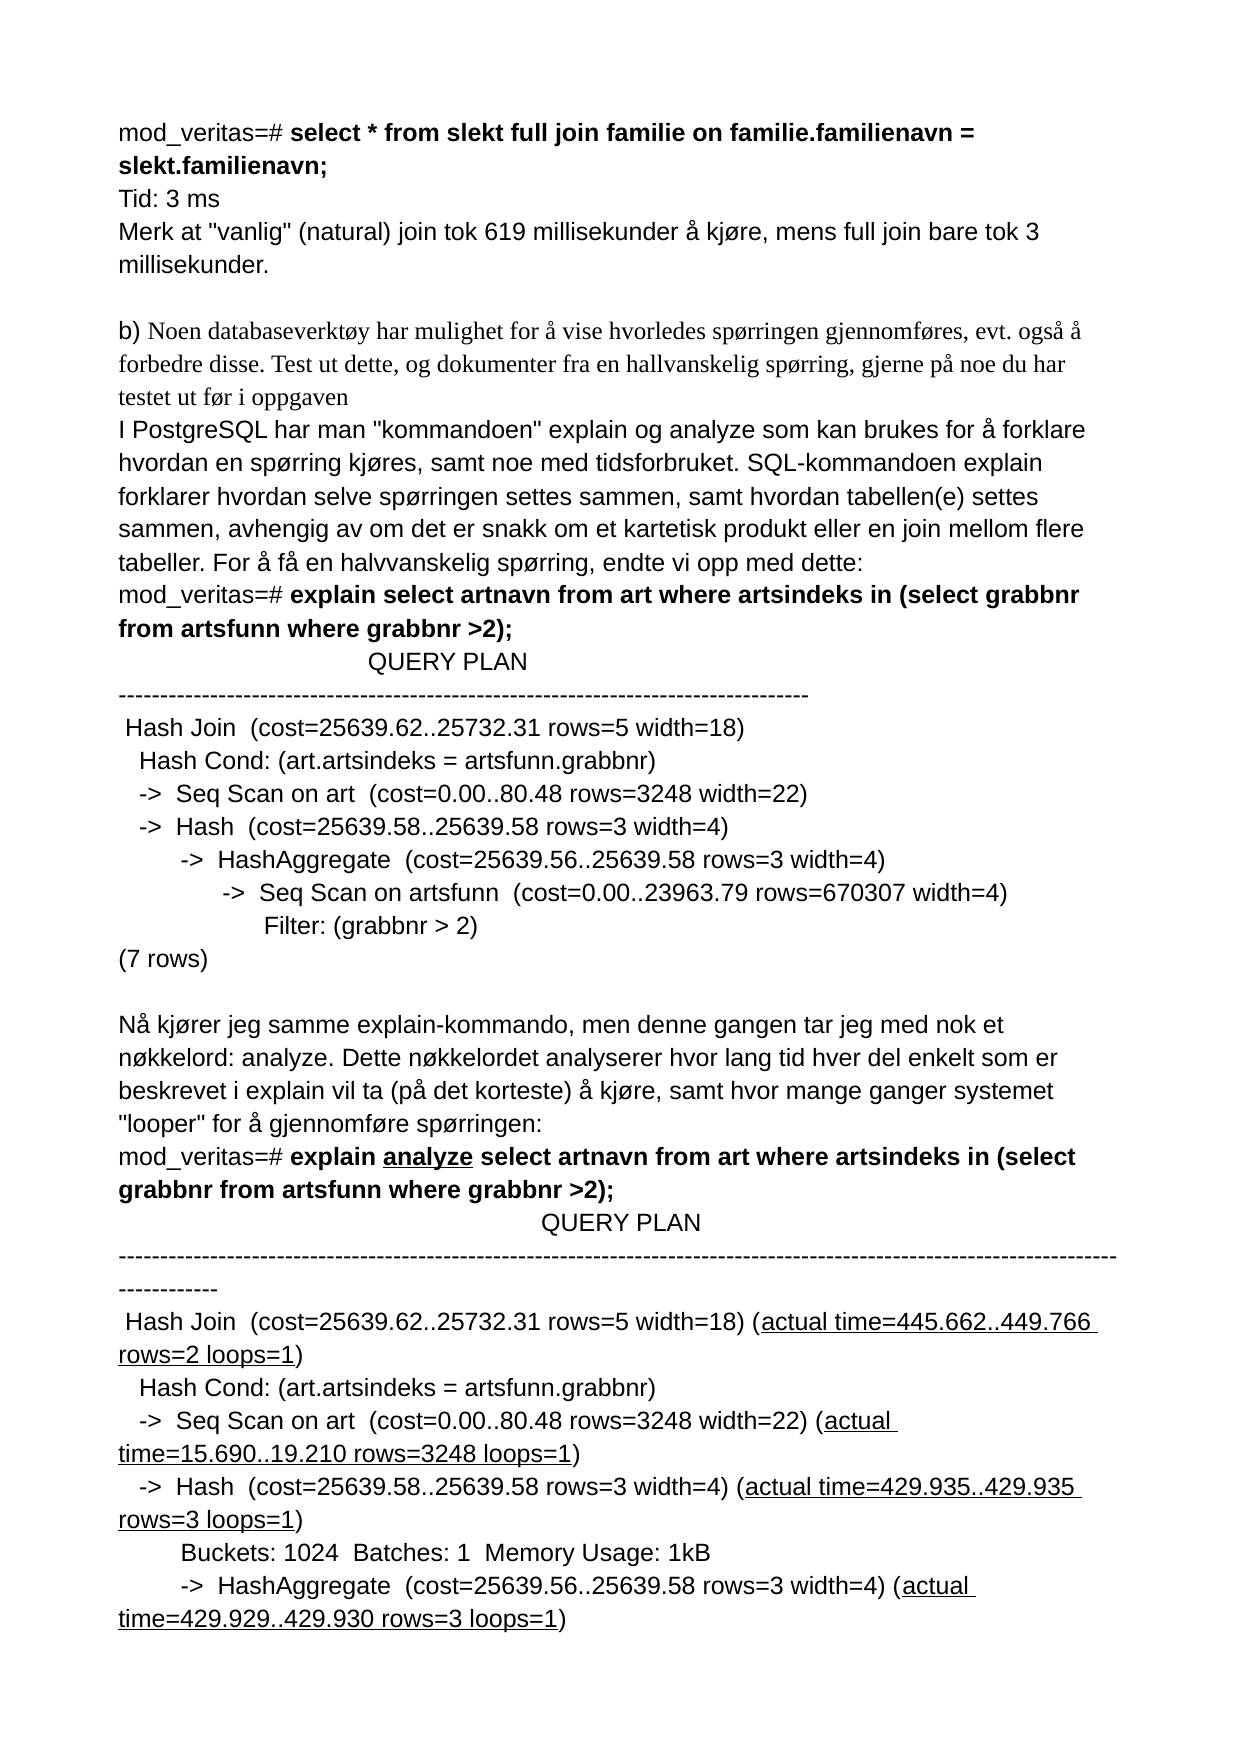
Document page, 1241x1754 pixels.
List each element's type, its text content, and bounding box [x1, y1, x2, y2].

text mod_veritas=# select * from slekt full join familie on familie.familienavn = slekt.familienavn; [118, 118, 1122, 180]
text Hash Join (cost=25639.62..25732.31 rows=5 width=18) [118, 713, 1122, 741]
text ------------------------------------------------------------------------------------------------------------------------------------ [118, 1241, 1122, 1303]
text -> Hash (cost=25639.58..25639.58 rows=3 width=4) [118, 812, 1122, 840]
text b) Noen databaseverktøy har mulighet for å vise hvorledes spørringen gjennomføres, evt. også å forbedre disse. Test ut dette, og dokumenter fra en hallvanskelig spørring, gjerne på noe du har testet ut før i oppgaven [118, 316, 1122, 411]
text mod_veritas=# explain select artnavn from art where artsindeks in (select grabbnr from artsfunn where grabbnr >2); [118, 581, 1122, 642]
text Hash Join (cost=25639.62..25732.31 rows=5 width=18) (actual time=445.662..449.766 rows=2 loops=1) [118, 1307, 1122, 1369]
text -> HashAggregate (cost=25639.56..25639.58 rows=3 width=4) (actual time=429.929..429.930 rows=3 loops=1) [118, 1571, 1122, 1633]
text Tid: 3 ms [118, 184, 1122, 213]
text Hash Cond: (art.artsindeks = artsfunn.grabbnr) [118, 1373, 1122, 1402]
text Merk at "vanlig" (natural) join tok 619 millisekunder å kjøre, mens full join bare tok 3 millisekunder. [118, 217, 1122, 279]
text -> Seq Scan on art (cost=0.00..80.48 rows=3248 width=22) (actual time=15.690..19.210 rows=3248 loops=1) [118, 1406, 1122, 1468]
text Filter: (grabbnr > 2) [118, 911, 1122, 939]
text ----------------------------------------------------------------------------------- [118, 679, 1122, 708]
text Nå kjører jeg samme explain-kommando, men denne gangen tar jeg med nok et nøkkelord: analyze. Dette nøkkelordet analyserer hvor lang tid hver del enkelt som er beskrevet i explain vil ta (på det korteste) å kjøre, samt hvor mange ganger systemet "looper" for å gjennomføre spørringen: [118, 1010, 1122, 1138]
text Hash Cond: (art.artsindeks = artsfunn.grabbnr) [118, 746, 1122, 774]
text QUERY PLAN [118, 647, 1122, 675]
text I PostgreSQL har man "kommandoen" explain og analyze som kan brukes for å forklare hvordan en spørring kjøres, samt noe med tidsforbruket. SQL-kommandoen explain forklarer hvordan selve spørringen settes sammen, samt hvordan tabellen(e) settes sammen, avhengig av om det er snakk om et kartetisk produkt eller en join mellom flere tabeller. For å få en halvvanskelig spørring, endte vi opp med dette: [118, 415, 1122, 576]
text -> Seq Scan on art (cost=0.00..80.48 rows=3248 width=22) [118, 779, 1122, 807]
text -> HashAggregate (cost=25639.56..25639.58 rows=3 width=4) [118, 845, 1122, 873]
text -> Hash (cost=25639.58..25639.58 rows=3 width=4) (actual time=429.935..429.935 rows=3 loops=1) [118, 1472, 1122, 1534]
text Buckets: 1024 Batches: 1 Memory Usage: 1kB [118, 1538, 1122, 1567]
text (7 rows) [118, 944, 1122, 972]
text QUERY PLAN [118, 1208, 1122, 1237]
text mod_veritas=# explain analyze select artnavn from art where artsindeks in (select grabbnr from artsfunn where grabbnr >2); [118, 1142, 1122, 1204]
text -> Seq Scan on artsfunn (cost=0.00..23963.79 rows=670307 width=4) [118, 878, 1122, 906]
